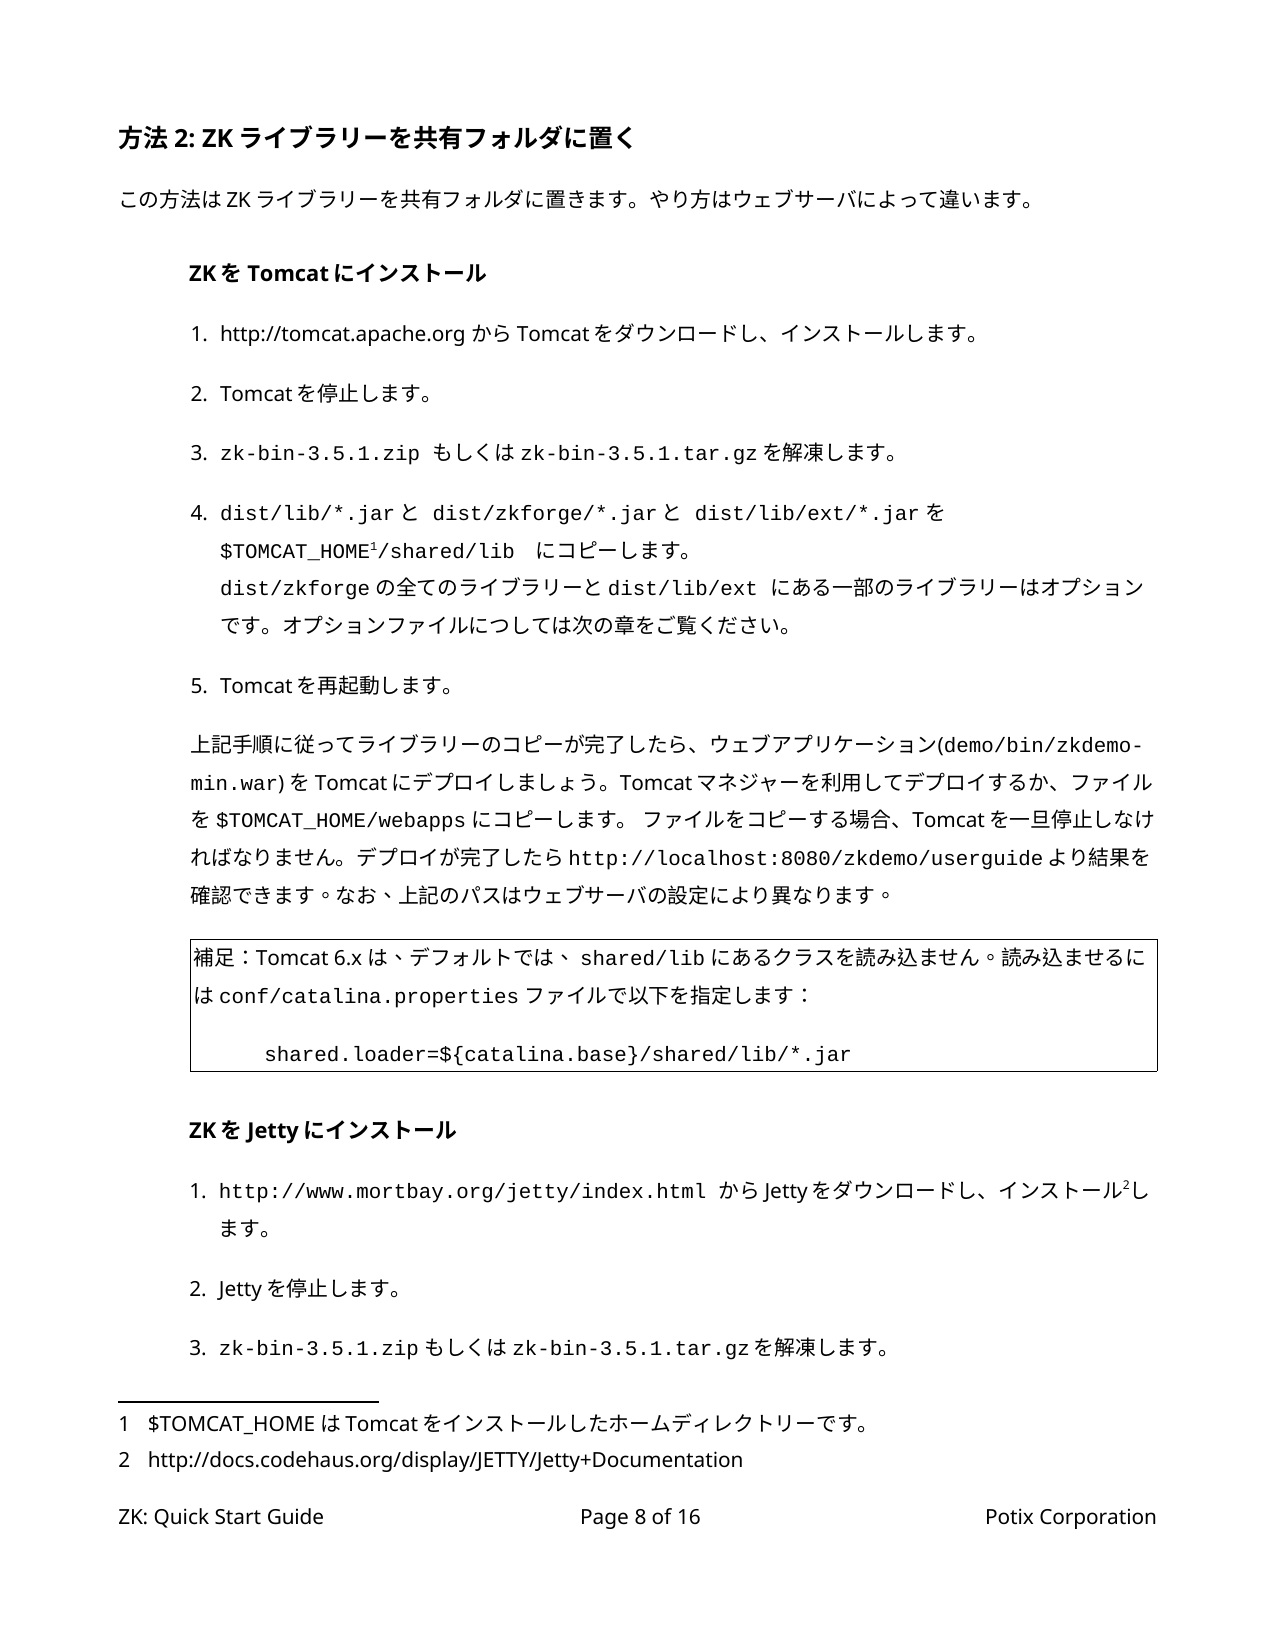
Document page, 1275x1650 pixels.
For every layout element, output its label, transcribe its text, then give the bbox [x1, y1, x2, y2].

list Tomcatを停止します。 [190, 377, 1157, 407]
list Jettyを停止します。 [189, 1272, 1157, 1302]
list http://www.mortbay.org/jetty/index.html からJettyをダウンロードし、インストールします。 [189, 1175, 1157, 1242]
text この方法はZKライブラリーを共有フォルダに置きます。やり方はウェブサーバによって違います。 [118, 184, 1157, 214]
text 上記手順に従ってライブラリーのコピーが完了したら、ウェブアプリケーション(demo/bin/zkdemo-min.war) をTomcatにデプロイしましょう。Tomcatマネジャーを利用してデプロイするか、ファイルを $TOMCAT_HOME/webapps にコピーします。 ファイルをコピーする場合、Tomcatを一旦停止しなければなりません。デプロイが完了したらhttp://localhost:8080/zkdemo/userguideより結果を確認できます。なお、上記のパスはウェブサーバの設定により異なります。 [190, 728, 1157, 909]
list dist/lib/*.jarと dist/zkforge/*.jarと dist/lib/ext/*.jar を $TOMCAT_HOME/shared/lib にコピーします。 dist/zkforge の全てのライブラリーとdist/lib/ext にある一部のライブラリーはオプションです。オプションファイルにつしては次の章をご覧ください。 [190, 496, 1157, 639]
text shared.loader=${catalina.base}/shared/lib/*.jar [191, 1036, 1157, 1071]
list $TOMCAT_HOME はTomcatをインストールしたホームディレクトリーです。 [118, 1408, 1157, 1438]
subtitle ZKをJettyにインストール [189, 1113, 1157, 1145]
list http://tomcat.apache.org からTomcatをダウンロードし、インストールします。 [190, 318, 1157, 348]
subtitle ZKをTomcatにインストール [189, 256, 1157, 288]
list zk-bin-3.5.1.zip もしくは zk-bin-3.5.1.tar.gzを解凍します。 [190, 437, 1157, 467]
list zk-bin-3.5.1.zip もしくは zk-bin-3.5.1.tar.gzを解凍します。 [189, 1331, 1157, 1362]
list http://docs.codehaus.org/display/JETTY/Jetty+Documentation [118, 1445, 1157, 1473]
text 補足：Tomcat 6.x は、デフォルトでは、 shared/lib にあるクラスを読み込ません。読み込ませるには conf/catalina.properties ファイルで以下を指定します： [191, 940, 1157, 1010]
list Tomcatを再起動します。 [190, 669, 1157, 699]
subtitle 方法 2: ZKライブラリーを共有フォルダに置く [118, 118, 1157, 154]
